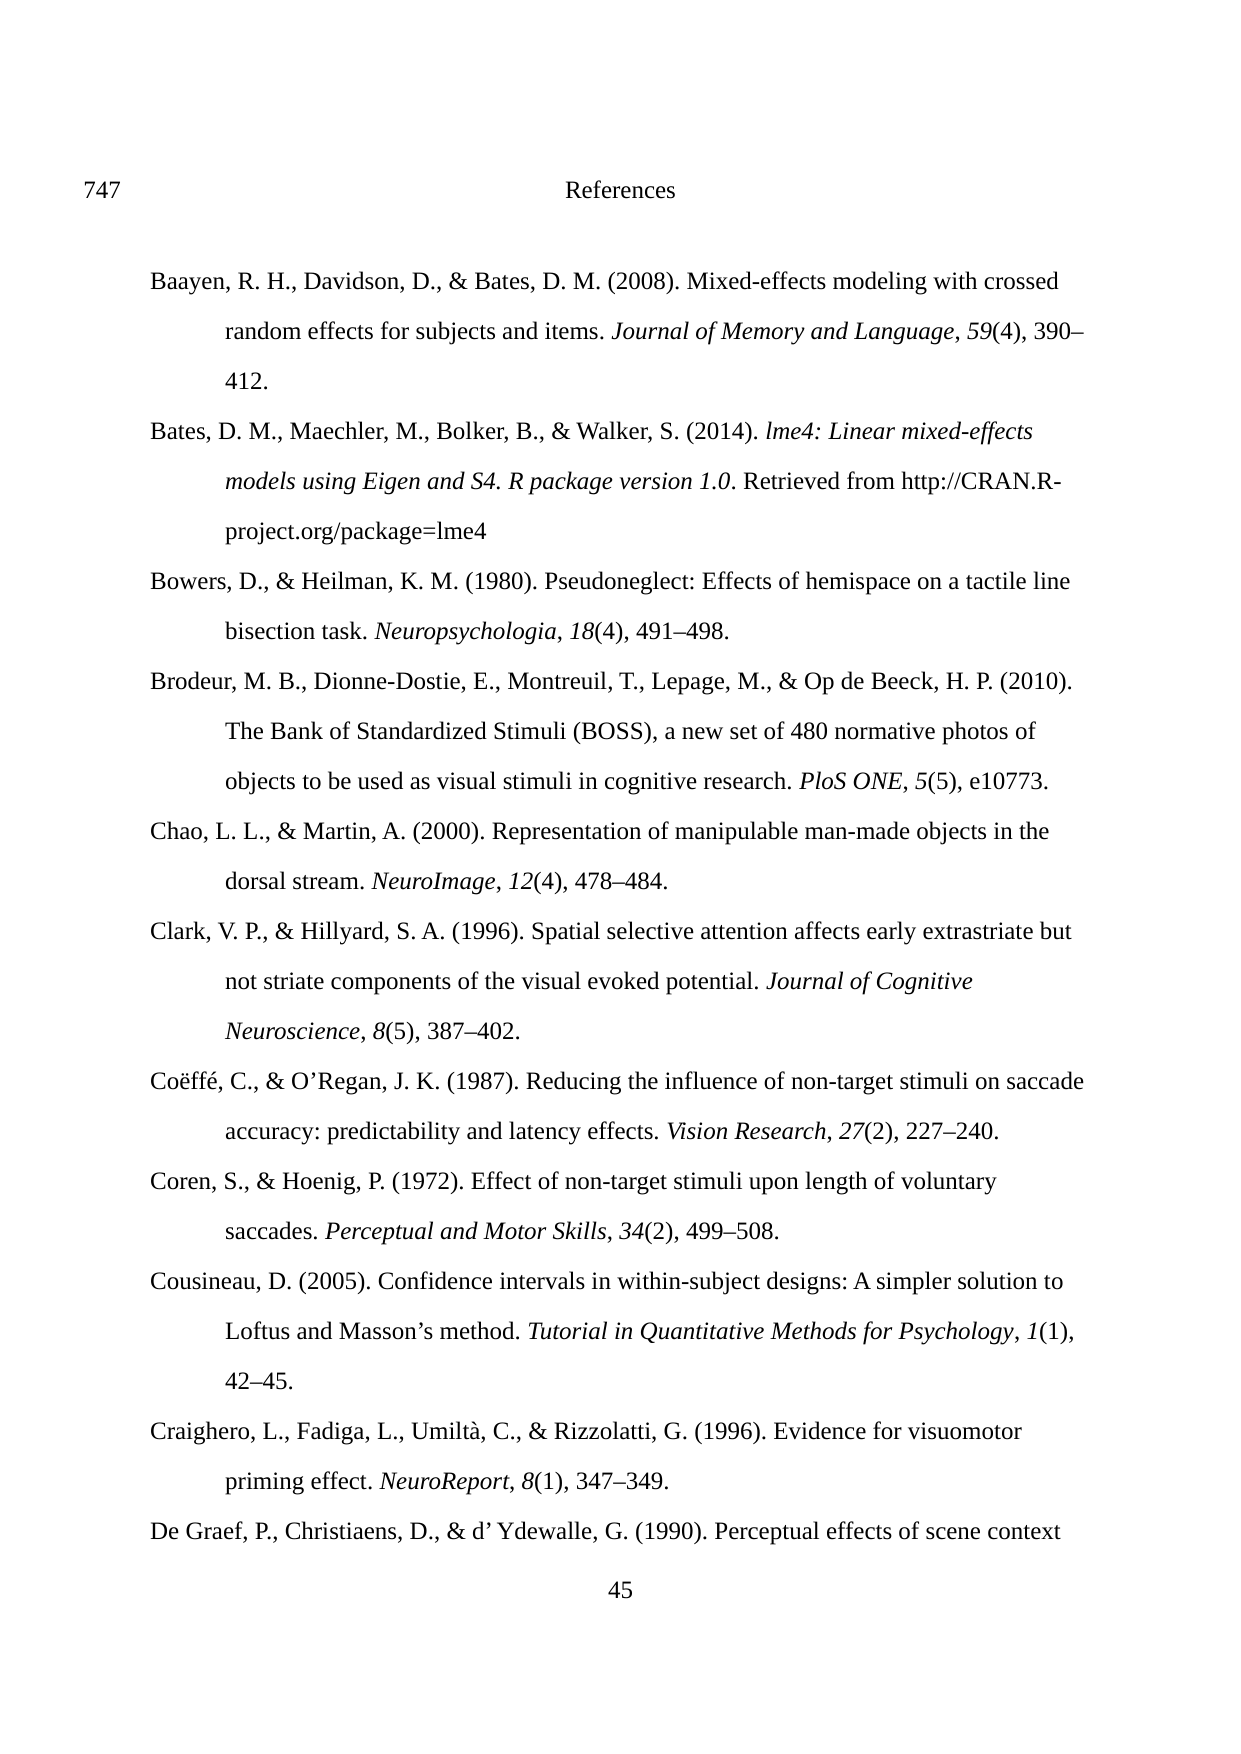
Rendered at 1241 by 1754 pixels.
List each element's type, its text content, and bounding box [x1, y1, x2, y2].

text Craighero, L., Fadiga, L., Umiltà, C., & Rizzolatti, G. (1996). Evidence for visuomotor priming effect. NeuroReport, 8(1), 347–349. [150, 1395, 1091, 1495]
text Bates, D. M., Maechler, M., Bolker, B., & Walker, S. (2014). lme4: Linear mixed-effects models using Eigen and S4. R package version 1.0. Retrieved from http://CRAN.R-project.org/package=lme4 [150, 395, 1091, 545]
text Coren, S., & Hoenig, P. (1972). Effect of non-target stimuli upon length of voluntary saccades. Perceptual and Motor Skills, 34(2), 499–508. [150, 1145, 1091, 1245]
text Baayen, R. H., Davidson, D., & Bates, D. M. (2008). Mixed-effects modeling with crossed random effects for subjects and items. Journal of Memory and Language, 59(4), 390–412. [150, 245, 1091, 395]
text Clark, V. P., & Hillyard, S. A. (1996). Spatial selective attention affects early extrastriate but not striate components of the visual evoked potential. Journal of Cognitive Neuroscience, 8(5), 387–402. [150, 895, 1091, 1045]
text Coëffé, C., & O’Regan, J. K. (1987). Reducing the influence of non-target stimuli on saccade accuracy: predictability and latency effects. Vision Research, 27(2), 227–240. [150, 1045, 1091, 1145]
text Brodeur, M. B., Dionne-Dostie, E., Montreuil, T., Lepage, M., & Op de Beeck, H. P. (2010). The Bank of Standardized Stimuli (BOSS), a new set of 480 normative photos of objects to be used as visual stimuli in cognitive research. PloS ONE, 5(5), e10773. [150, 645, 1091, 795]
text Bowers, D., & Heilman, K. M. (1980). Pseudoneglect: Effects of hemispace on a tactile line bisection task. Neuropsychologia, 18(4), 491–498. [150, 545, 1091, 645]
subtitle References [150, 175, 1091, 204]
text Chao, L. L., & Martin, A. (2000). Representation of manipulable man-made objects in the dorsal stream. NeuroImage, 12(4), 478–484. [150, 795, 1091, 895]
text De Graef, P., Christiaens, D., & d’ Ydewalle, G. (1990). Perceptual effects of scene context [150, 1495, 1091, 1545]
text Cousineau, D. (2005). Confidence intervals in within-subject designs: A simpler solution to Loftus and Masson’s method. Tutorial in Quantitative Methods for Psychology, 1(1), 42–45. [150, 1245, 1091, 1395]
